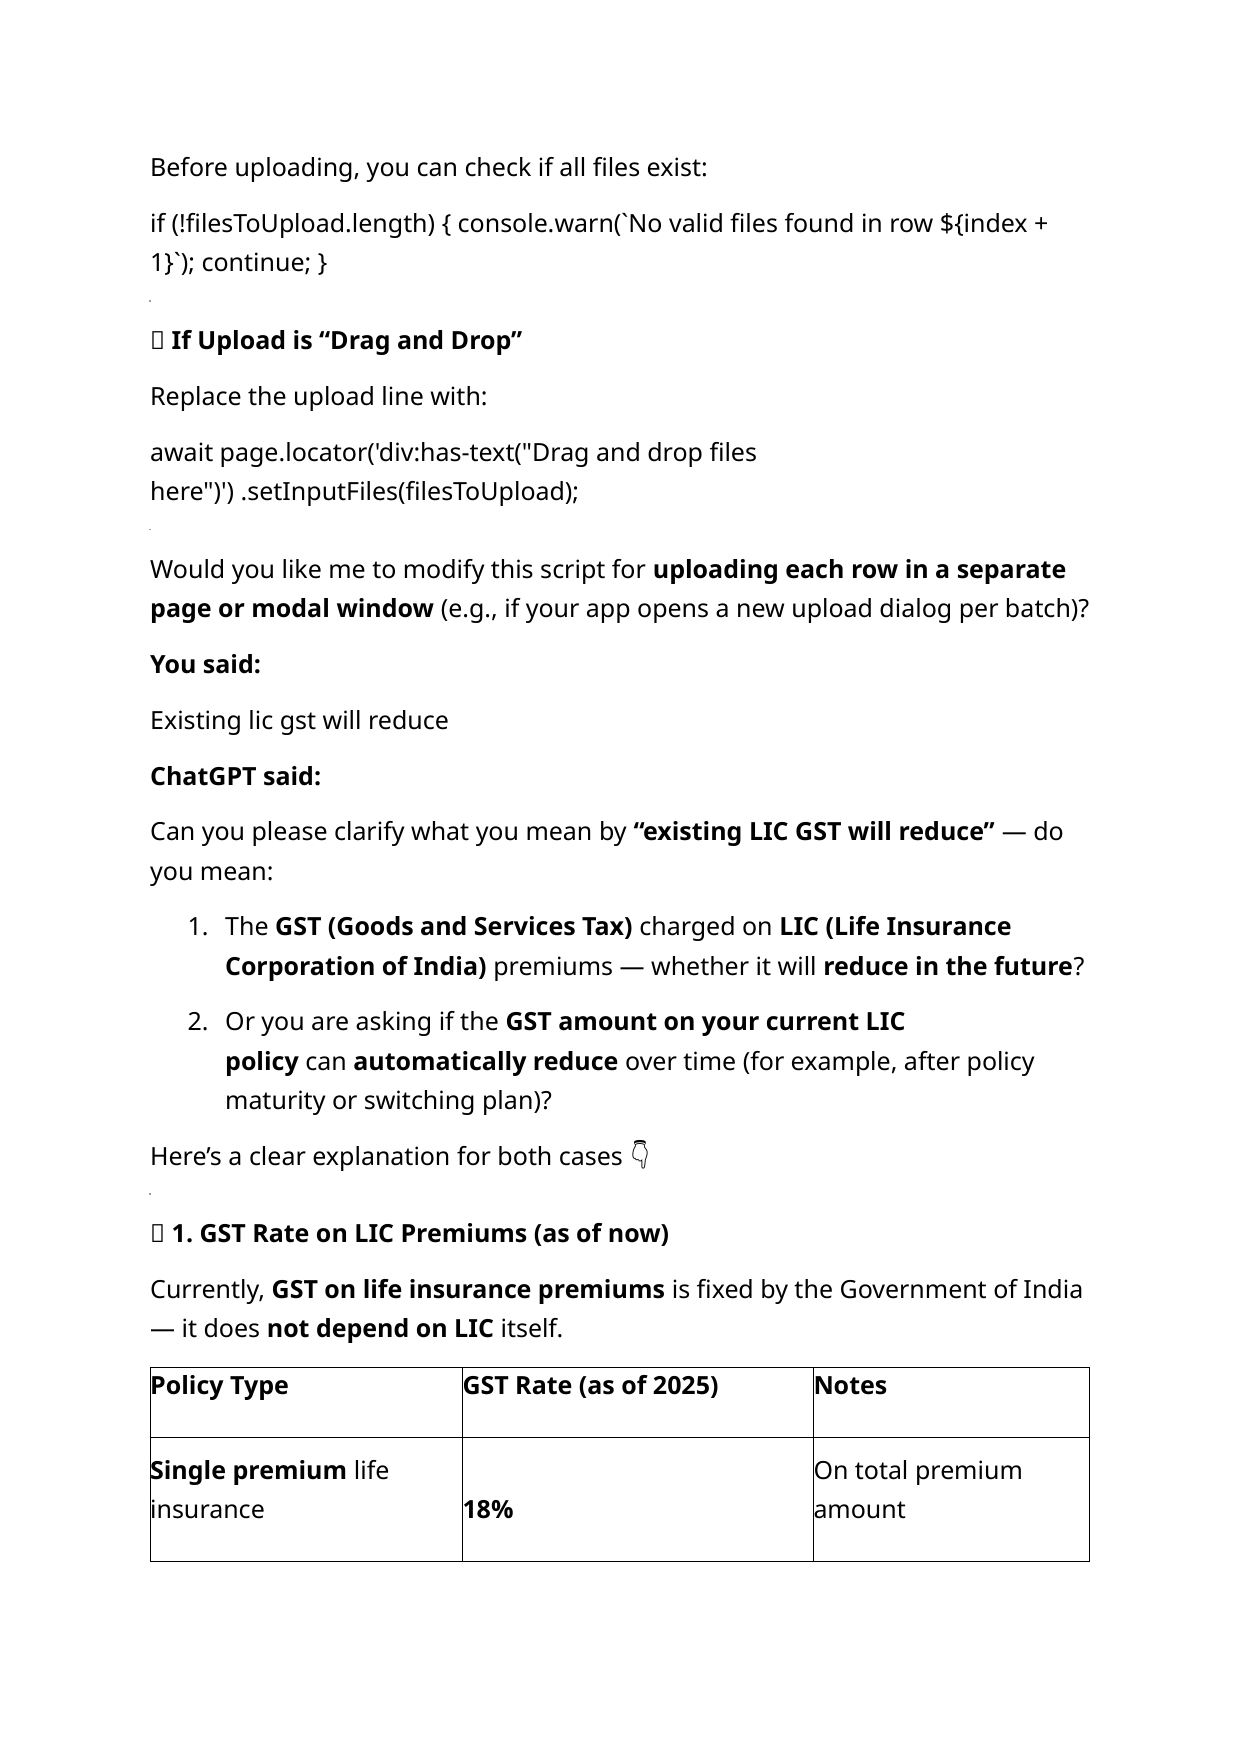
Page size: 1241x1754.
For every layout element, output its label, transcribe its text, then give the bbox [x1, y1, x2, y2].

text Currently, GST on life insurance premiums is fixed by the Government of India — it does not depend on LIC itself. [150, 1272, 1090, 1345]
text Before uploading, you can check if all files exist: [150, 150, 1090, 184]
text Replace the upload line with: [150, 379, 1090, 413]
table_header GST Rate (as of 2025) [463, 1368, 813, 1437]
table_header Notes [814, 1368, 1089, 1437]
list The GST (Goods and Services Tax) charged on LIC (Life Insurance Corporation of India) premiums — whether it will reduce in the future? [187, 909, 1090, 982]
table_cell 18% [463, 1438, 813, 1561]
text ChatGPT said: [150, 758, 1090, 792]
text Existing lic gst will reduce [150, 702, 1090, 736]
table_cell Single premium life insurance [151, 1438, 462, 1561]
text if (!filesToUpload.length) { console.warn(`No valid files found in row ${index + 1}`); continue; } [150, 206, 1090, 279]
text Here’s a clear explanation for both cases 👇 [150, 1138, 1090, 1172]
text await page.locator('div:has-text("Drag and drop files here")') .setInputFiles(filesToUpload); [150, 434, 1090, 508]
text ✅ If Upload is “Drag and Drop” [150, 323, 1090, 357]
table_cell On total premium amount [814, 1438, 1089, 1561]
table_header Policy Type [151, 1368, 462, 1437]
text You said: [150, 646, 1090, 681]
text Would you like me to modify this script for uploading each row in a separate page or modal window (e.g., if your app opens a new upload dialog per batch)? [150, 551, 1090, 625]
text Can you please clarify what you mean by “existing LIC GST will reduce” — do you mean: [150, 814, 1090, 887]
text 🧾 1. GST Rate on LIC Premiums (as of now) [150, 1216, 1090, 1250]
list Or you are asking if the GST amount on your current LIC policy can automatically reduce over time (for example, after policy maturity or switching plan)? [187, 1004, 1090, 1116]
